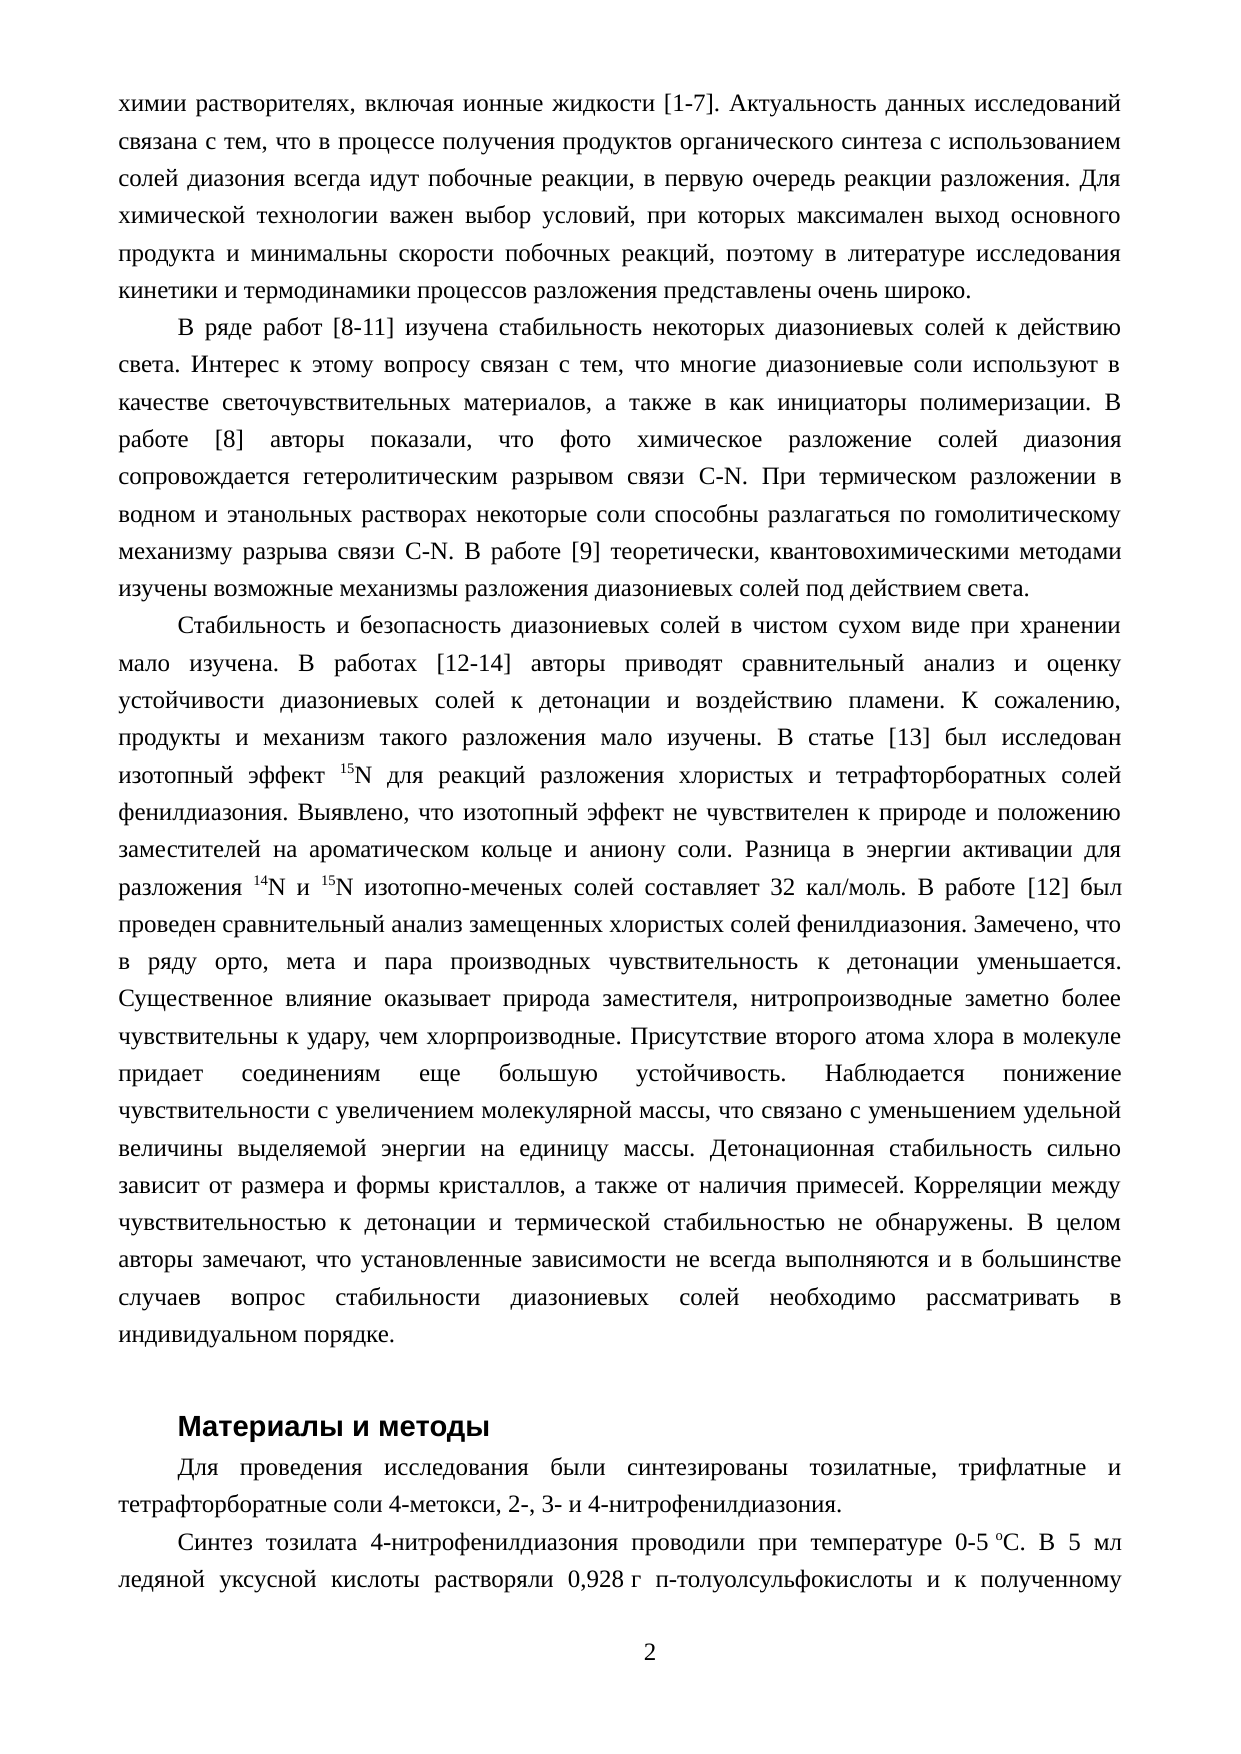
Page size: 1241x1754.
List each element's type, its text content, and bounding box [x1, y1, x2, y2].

text Стабильность и безопасность диазониевых солей в чистом сухом виде при хранении мало изучена. В работах [12-14] авторы приводят сравнительный анализ и оценку устойчивости диазониевых солей к детонации и воздействию пламени. К сожалению, продукты и механизм такого разложения мало изучены. В статье [13] был исследован изотопный эффект 15N для реакций разложения хлористых и тетрафторборатных солей фенилдиазония. Выявлено, что изотопный эффект не чувствителен к природе и положению заместителей на ароматическом кольце и аниону соли. Разница в энергии активации для разложения 14N и 15N изотопно-меченых солей составляет 32 кал/моль. В работе [12] был проведен сравнительный анализ замещенных хлористых солей фенилдиазония. Замечено, что в ряду орто, мета и пара производных чувствительность к детонации уменьшается. Существенное влияние оказывает природа заместителя, нитропроизводные заметно более чувствительны к удару, чем хлорпроизводные. Присутствие второго атома хлора в молекуле придает соединениям еще большую устойчивость. Наблюдается понижение чувствительности с увеличением молекулярной массы, что связано с уменьшением удельной величины выделяемой энергии на единицу массы. Детонационная стабильность сильно зависит от размера и формы кристаллов, а также от наличия примесей. Корреляции между чувствительностью к детонации и термической стабильностью не обнаружены. В целом авторы замечают, что установленные зависимости не всегда выполняются и в большинстве случаев вопрос стабильности диазониевых солей необходимо рассматривать в индивидуальном порядке. [118, 611, 1122, 1348]
subtitle Материалы и методы [118, 1408, 1122, 1442]
text Для проведения исследования были синтезированы тозилатные, трифлатные и тетрафторборатные соли 4-метокси, 2-, 3- и 4-нитрофенилдиазония. [118, 1452, 1122, 1518]
text химии растворителях, включая ионные жидкости [1-7]. Актуальность данных исследований связана с тем, что в процессе получения продуктов органического синтеза с использованием солей диазония всегда идут побочные реакции, в первую очередь реакции разложения. Для химической технологии важен выбор условий, при которых максимален выход основного продукта и минимальны скорости побочных реакций, поэтому в литературе исследования кинетики и термодинамики процессов разложения представлены очень широко. [118, 88, 1122, 304]
text В ряде работ [8-11] изучена стабильность некоторых диазониевых солей к действию света. Интерес к этому вопросу связан с тем, что многие диазониевые соли используют в качестве светочувствительных материалов, а также в как инициаторы полимеризации. В работе [8] авторы показали, что фото химическое разложение солей диазония сопровождается гетеролитическим разрывом связи C-N. При термическом разложении в водном и этанольных растворах некоторые соли способны разлагаться по гомолитическому механизму разрыва связи C-N. В работе [9] теоретически, квантовохимическими методами изучены возможные механизмы разложения диазониевых солей под действием света. [118, 312, 1122, 602]
text Синтез тозилата 4-нитрофенилдиазония проводили при температуре 0-5 оС. В 5 мл ледяной уксусной кислоты растворяли 0,928 г п-толуолсульфокислоты и к полученному [118, 1527, 1122, 1593]
